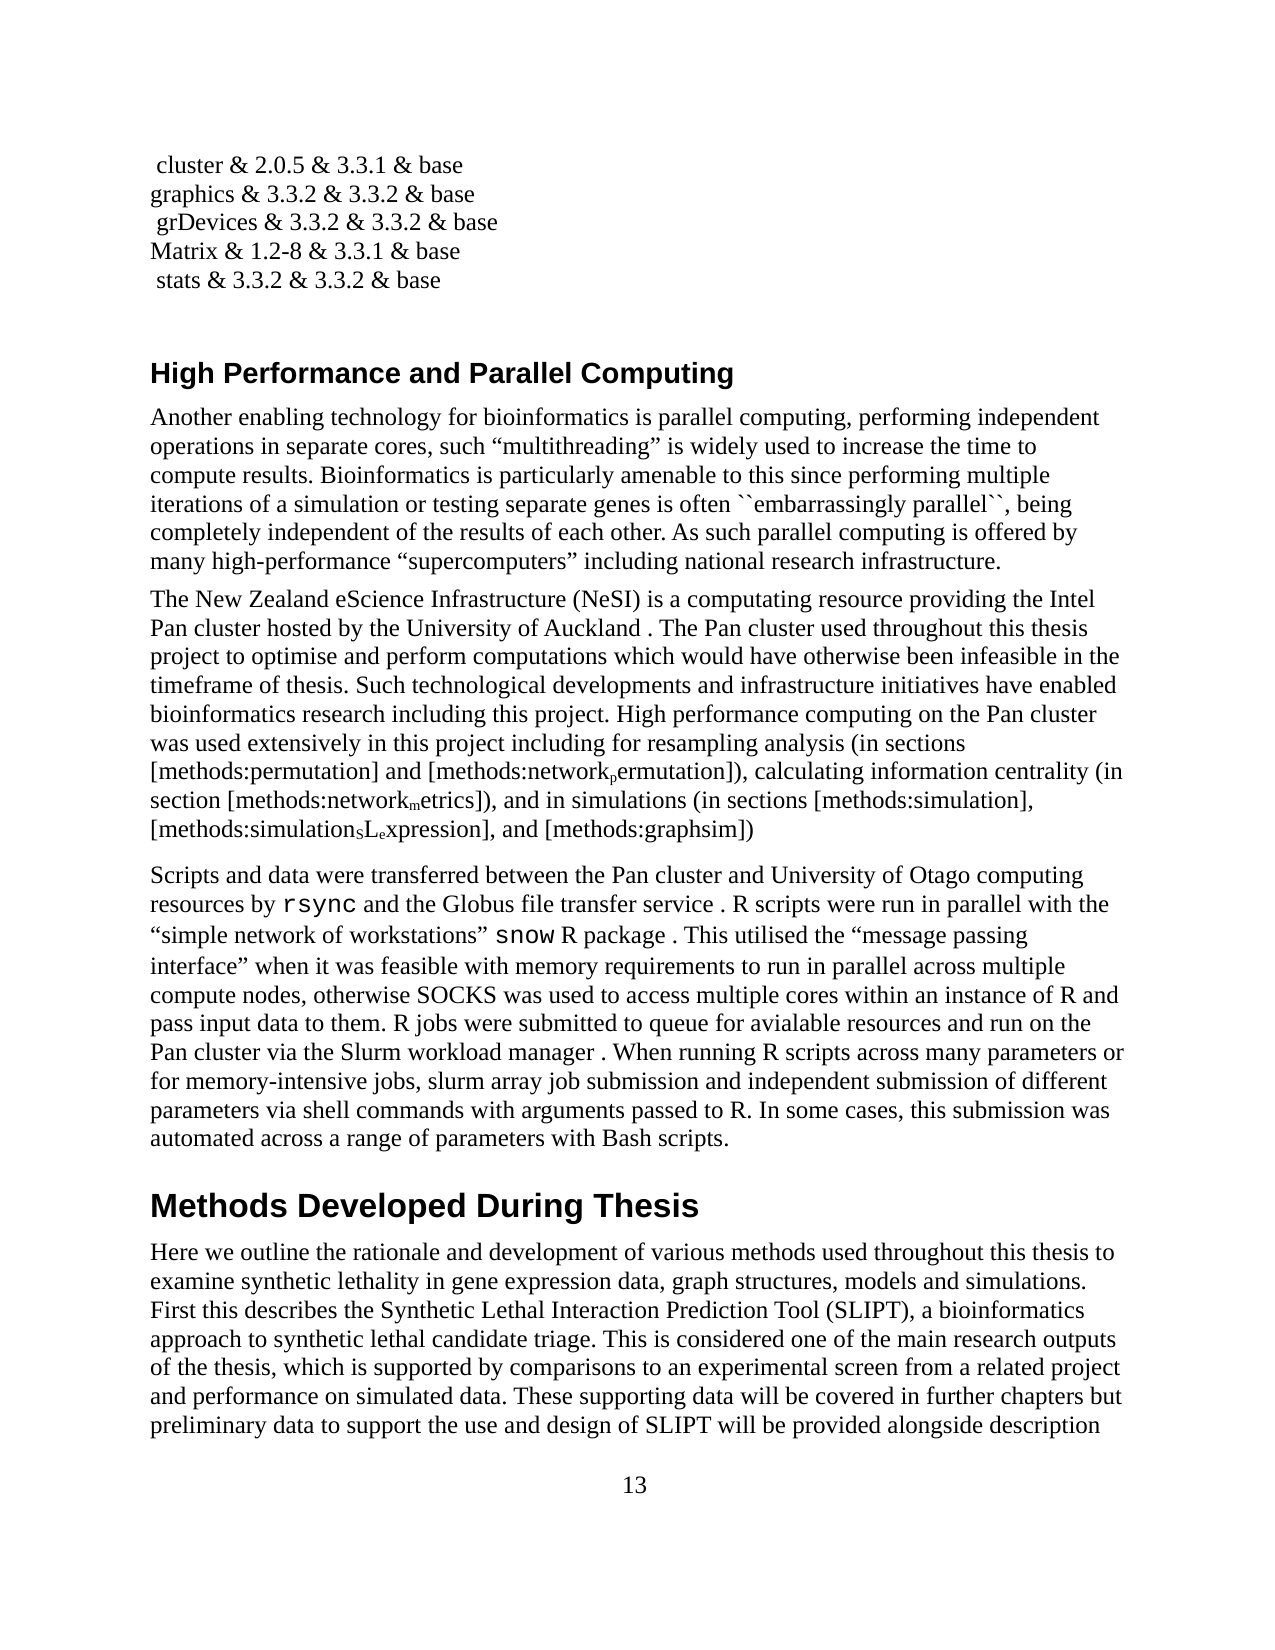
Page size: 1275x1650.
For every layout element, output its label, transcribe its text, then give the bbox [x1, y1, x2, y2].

text Here we outline the rationale and development of various methods used throughout this thesis to examine synthetic lethality in gene expression data, graph structures, models and simulations. First this describes the Synthetic Lethal Interaction Prediction Tool (SLIPT), a bioinformatics approach to synthetic lethal candidate triage. This is considered one of the main research outputs of the thesis, which is supported by comparisons to an experimental screen from a related project and performance on simulated data. These supporting data will be covered in further chapters but preliminary data to support the use and design of SLIPT will be provided alongside description [150, 1237, 1125, 1439]
text cluster & 2.0.5 & 3.3.1 & base graphics & 3.3.2 & 3.3.2 & base grDevices & 3.3.2 & 3.3.2 & base Matrix & 1.2-8 & 3.3.1 & base stats & 3.3.2 & 3.3.2 & base [150, 150, 1125, 322]
subtitle High Performance and Parallel Computing [150, 356, 1125, 390]
subtitle Methods Developed During Thesis [150, 1186, 1125, 1225]
text The New Zealand eScience Infrastructure (NeSI) is a computating resource providing the Intel Pan cluster hosted by the University of Auckland . The Pan cluster used throughout this thesis project to optimise and perform computations which would have otherwise been infeasible in the timeframe of thesis. Such technological developments and infrastructure initiatives have enabled bioinformatics research including this project. High performance computing on the Pan cluster was used extensively in this project including for resampling analysis (in sections [methods:permutation] and [methods:networkpermutation]), calculating information centrality (in section [methods:networkmetrics]), and in simulations (in sections [methods:simulation], [methods:simulationSLexpression], and [methods:graphsim]) [150, 584, 1125, 843]
text Another enabling technology for bioinformatics is parallel computing, performing independent operations in separate cores, such “multithreading” is widely used to increase the time to compute results. Bioinformatics is particularly amenable to this since performing multiple iterations of a simulation or testing separate genes is often ``embarrassingly parallel``, being completely independent of the results of each other. As such parallel computing is offered by many high-performance “supercomputers” including national research infrastructure. [150, 402, 1125, 575]
text Scripts and data were transferred between the Pan cluster and University of Otago computing resources by rsync and the Globus file transfer service . R scripts were run in parallel with the “simple network of workstations” snow R package . This utilised the “message passing interface” when it was feasible with memory requirements to run in parallel across multiple compute nodes, otherwise SOCKS was used to access multiple cores within an instance of R and pass input data to them. R jobs were submitted to queue for avialable resources and run on the Pan cluster via the Slurm workload manager . When running R scripts across many parameters or for memory-intensive jobs, slurm array job submission and independent submission of different parameters via shell commands with arguments passed to R. In some cases, this submission was automated across a range of parameters with Bash scripts. [150, 861, 1125, 1152]
